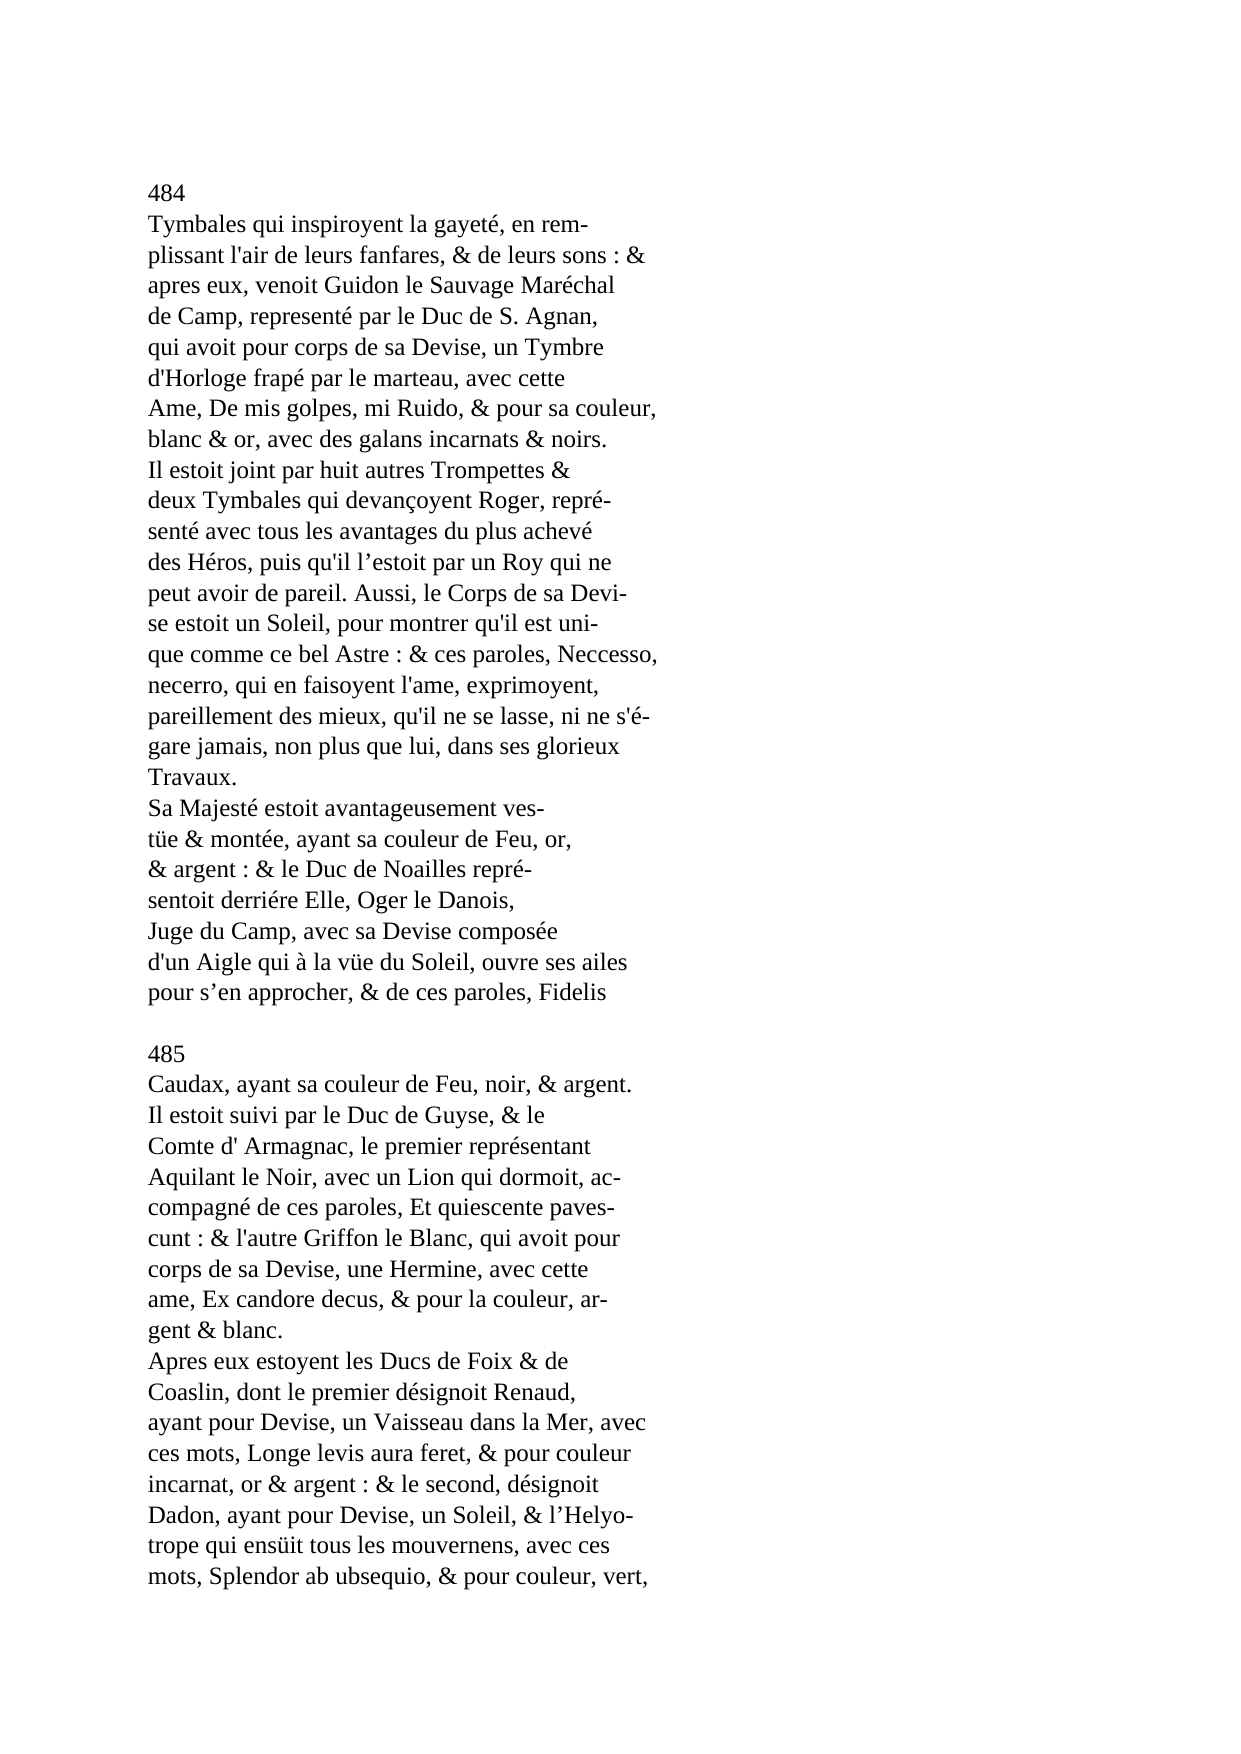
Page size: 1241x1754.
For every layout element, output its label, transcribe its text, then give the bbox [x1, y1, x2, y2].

text ame, Ex candore decus, & pour la couleur, ar- [148, 1284, 1093, 1313]
text peut avoir de pareil. Aussi, le Corps de sa Devi- [148, 578, 1093, 607]
text cunt : & l'autre Griffon le Blanc, qui avoit pour [148, 1223, 1093, 1252]
text plissant l'air de leurs fanfares, & de leurs sons : & [148, 240, 1093, 268]
text Apres eux estoyent les Ducs de Foix & de [148, 1346, 1093, 1375]
text Comte d' Armagnac, le premier représentant [148, 1131, 1093, 1160]
text 484 [148, 178, 1093, 207]
text compagné de ces paroles, Et quiescente paves- [148, 1192, 1093, 1221]
text Sa Majesté estoit avantageusement ves- [148, 793, 1093, 822]
text apres eux, venoit Guidon le Sauvage Maréchal [148, 271, 1093, 299]
text blanc & or, avec des galans incarnats & noirs. [148, 424, 1093, 453]
text Dadon, ayant pour Devise, un Soleil, & l’Helyo- [148, 1500, 1093, 1528]
text sentoit derriére Elle, Oger le Danois, [148, 885, 1093, 914]
text Tymbales qui inspiroyent la gayeté, en rem- [148, 209, 1093, 238]
text ces mots, Longe levis aura feret, & pour couleur [148, 1438, 1093, 1467]
text incarnat, or & argent : & le second, désignoit [148, 1469, 1093, 1498]
text Aquilant le Noir, avec un Lion qui dormoit, ac- [148, 1162, 1093, 1190]
text pour s’en approcher, & de ces paroles, Fidelis [148, 977, 1093, 1006]
text Travaux. [148, 762, 1093, 791]
text Ame, De mis golpes, mi Ruido, & pour sa couleur, [148, 393, 1093, 422]
text deux Tymbales qui devançoyent Roger, repré- [148, 486, 1093, 514]
text des Héros, puis qu'il l’estoit par un Roy qui ne [148, 547, 1093, 576]
text qui avoit pour corps de sa Devise, un Tymbre [148, 332, 1093, 361]
text d'un Aigle qui à la vüe du Soleil, ouvre ses ailes [148, 947, 1093, 975]
text Caudax, ayant sa couleur de Feu, noir, & argent. [148, 1069, 1093, 1098]
text Coaslin, dont le premier désignoit Renaud, [148, 1377, 1093, 1406]
text Il estoit suivi par le Duc de Guyse, & le [148, 1100, 1093, 1129]
text ayant pour Devise, un Vaisseau dans la Mer, avec [148, 1407, 1093, 1436]
text necerro, qui en faisoyent l'ame, exprimoyent, [148, 670, 1093, 699]
text trope qui ensüit tous les mouvernens, avec ces [148, 1530, 1093, 1559]
text tüe & montée, ayant sa couleur de Feu, or, [148, 824, 1093, 852]
text Juge du Camp, avec sa Devise composée [148, 916, 1093, 944]
text 485 [148, 1039, 1093, 1067]
text & argent : & le Duc de Noailles repré- [148, 854, 1093, 883]
text gare jamais, non plus que lui, dans ses glorieux [148, 731, 1093, 760]
text mots, Splendor ab ubsequio, & pour couleur, vert, [148, 1561, 1093, 1590]
text senté avec tous les avantages du plus achevé [148, 516, 1093, 545]
text d'Horloge frapé par le marteau, avec cette [148, 363, 1093, 391]
text pareillement des mieux, qu'il ne se lasse, ni ne s'é- [148, 701, 1093, 729]
text que comme ce bel Astre : & ces paroles, Neccesso, [148, 639, 1093, 668]
text gent & blanc. [148, 1315, 1093, 1344]
text Il estoit joint par huit autres Trompettes & [148, 455, 1093, 484]
text corps de sa Devise, une Hermine, avec cette [148, 1254, 1093, 1283]
text se estoit un Soleil, pour montrer qu'il est uni- [148, 608, 1093, 637]
text de Camp, representé par le Duc de S. Agnan, [148, 301, 1093, 330]
